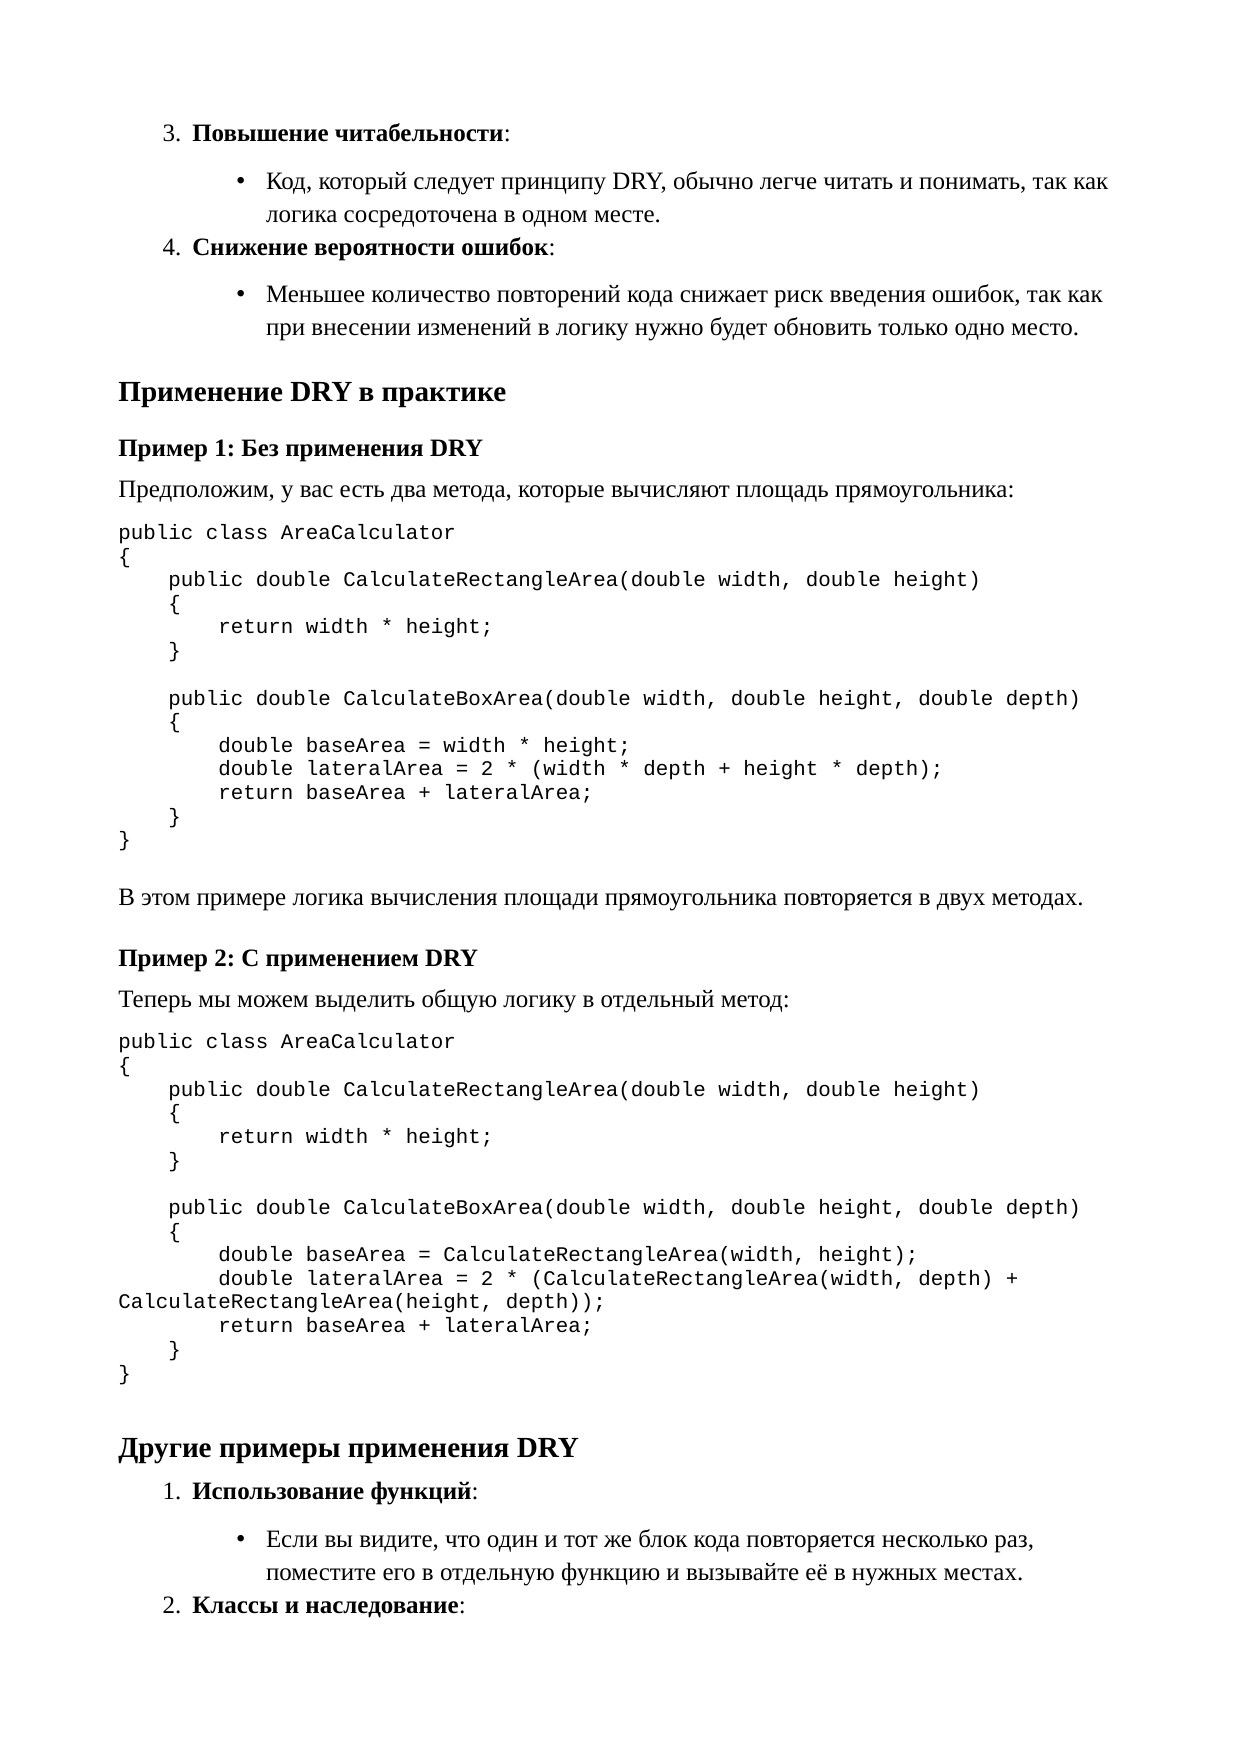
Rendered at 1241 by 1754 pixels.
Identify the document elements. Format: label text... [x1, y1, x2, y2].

text { [118, 1055, 1122, 1079]
text Предположим, у вас есть два метода, которые вычисляют площадь прямоугольника: [118, 474, 1122, 503]
list Использование функций: [162, 1476, 1122, 1505]
text public double CalculateRectangleArea(double width, double height) [118, 569, 1122, 593]
text { [118, 711, 1122, 735]
text { [118, 1102, 1122, 1126]
text double lateralArea = 2 * (width * depth + height * depth); [118, 758, 1122, 782]
list Классы и наследование: [162, 1590, 1122, 1619]
list Повышение читабельности: [162, 118, 1122, 147]
text public double CalculateRectangleArea(double width, double height) [118, 1079, 1122, 1102]
text Теперь мы можем выделить общую логику в отдельный метод: [118, 984, 1122, 1013]
text double baseArea = width * height; [118, 735, 1122, 758]
text public class AreaCalculator [118, 1031, 1122, 1055]
list Если вы видите, что один и тот же блок кода повторяется несколько раз, поместите его в отдельную функцию и вызывайте её в нужных местах. [236, 1524, 1122, 1586]
text В этом примере логика вычисления площади прямоугольника повторяется в двух методах. [118, 882, 1122, 911]
text } [118, 640, 1122, 664]
text double lateralArea = 2 * (CalculateRectangleArea(width, depth) + CalculateRectangleArea(height, depth)); [118, 1268, 1122, 1315]
text } [118, 1339, 1122, 1362]
text return baseArea + lateralArea; [118, 782, 1122, 806]
list Снижение вероятности ошибок: [162, 232, 1122, 261]
text } [118, 806, 1122, 829]
subtitle Применение DRY в практике [118, 374, 1122, 408]
subtitle Другие примеры применения DRY [118, 1430, 1122, 1464]
text public double CalculateBoxArea(double width, double height, double depth) [118, 1197, 1122, 1221]
text return width * height; [118, 1126, 1122, 1150]
text { [118, 546, 1122, 569]
text public double CalculateBoxArea(double width, double height, double depth) [118, 687, 1122, 711]
list Код, который следует принципу DRY, обычно легче читать и понимать, так как логика сосредоточена в одном месте. [236, 166, 1122, 227]
text { [118, 1221, 1122, 1244]
text } [118, 829, 1122, 853]
list Меньшее количество повторений кода снижает риск введения ошибок, так как при внесении изменений в логику нужно будет обновить только одно место. [236, 279, 1122, 341]
text return width * height; [118, 617, 1122, 640]
subtitle Пример 2: С применением DRY [118, 943, 1122, 971]
text return baseArea + lateralArea; [118, 1315, 1122, 1339]
text } [118, 1150, 1122, 1173]
text { [118, 593, 1122, 617]
text double baseArea = CalculateRectangleArea(width, height); [118, 1244, 1122, 1268]
subtitle Пример 1: Без применения DRY [118, 433, 1122, 462]
text } [118, 1362, 1122, 1386]
text public class AreaCalculator [118, 522, 1122, 546]
